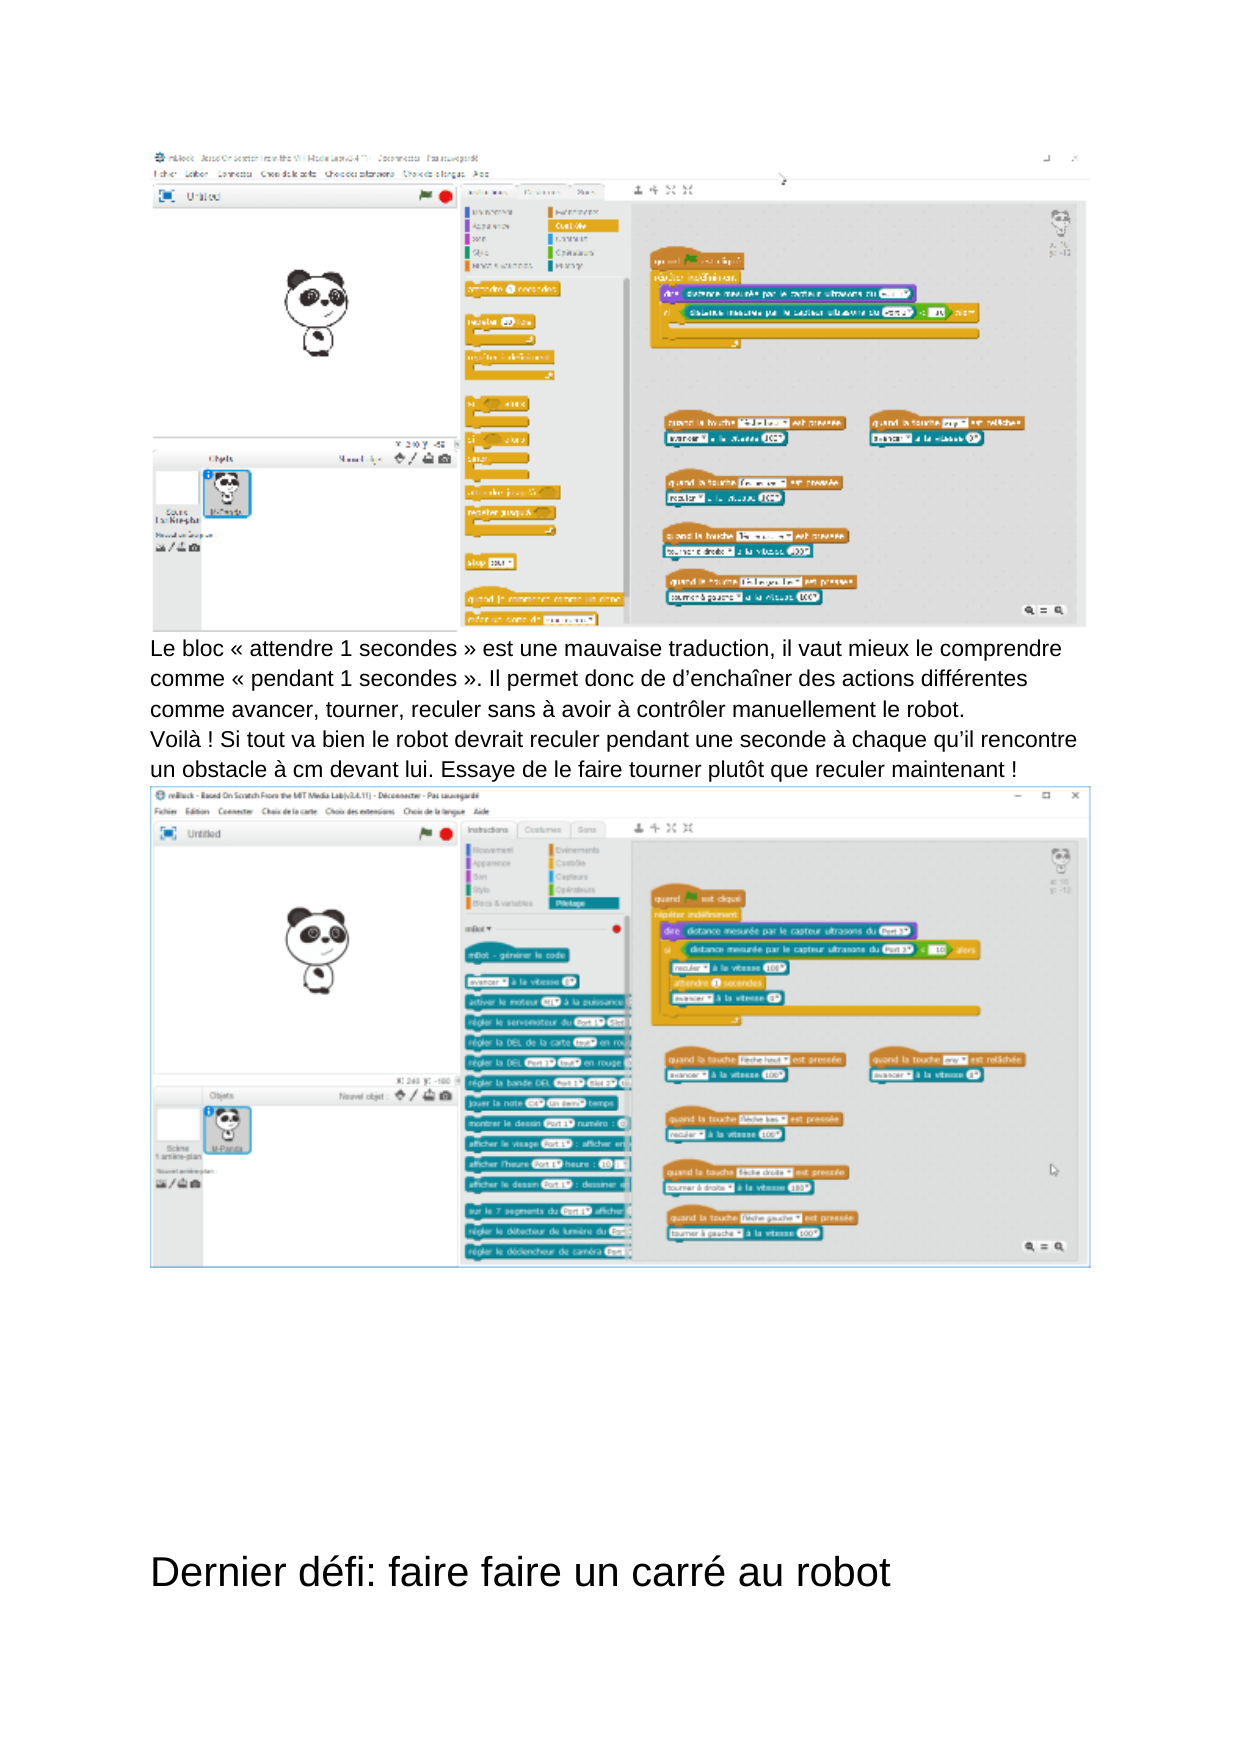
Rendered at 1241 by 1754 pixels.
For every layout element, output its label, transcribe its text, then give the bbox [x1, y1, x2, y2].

picture [150, 786, 1091, 1268]
picture [150, 150, 1091, 632]
text Voilà ! Si tout va bien le robot devrait reculer pendant une seconde à chaque qu’il rencontre un obstacle à cm devant lui. Essaye de le faire tourner plutôt que reculer maintenant ! [150, 726, 1090, 782]
text Le bloc « attendre 1 secondes » est une mauvaise traduction, il vaut mieux le comprendre comme « pendant 1 secondes ». Il permet donc de d’enchaîner des actions différentes comme avancer, tourner, reculer sans à avoir à contrôler manuellement le robot. [150, 635, 1090, 722]
subtitle Dernier défi: faire faire un carré au robot [150, 1548, 1090, 1596]
